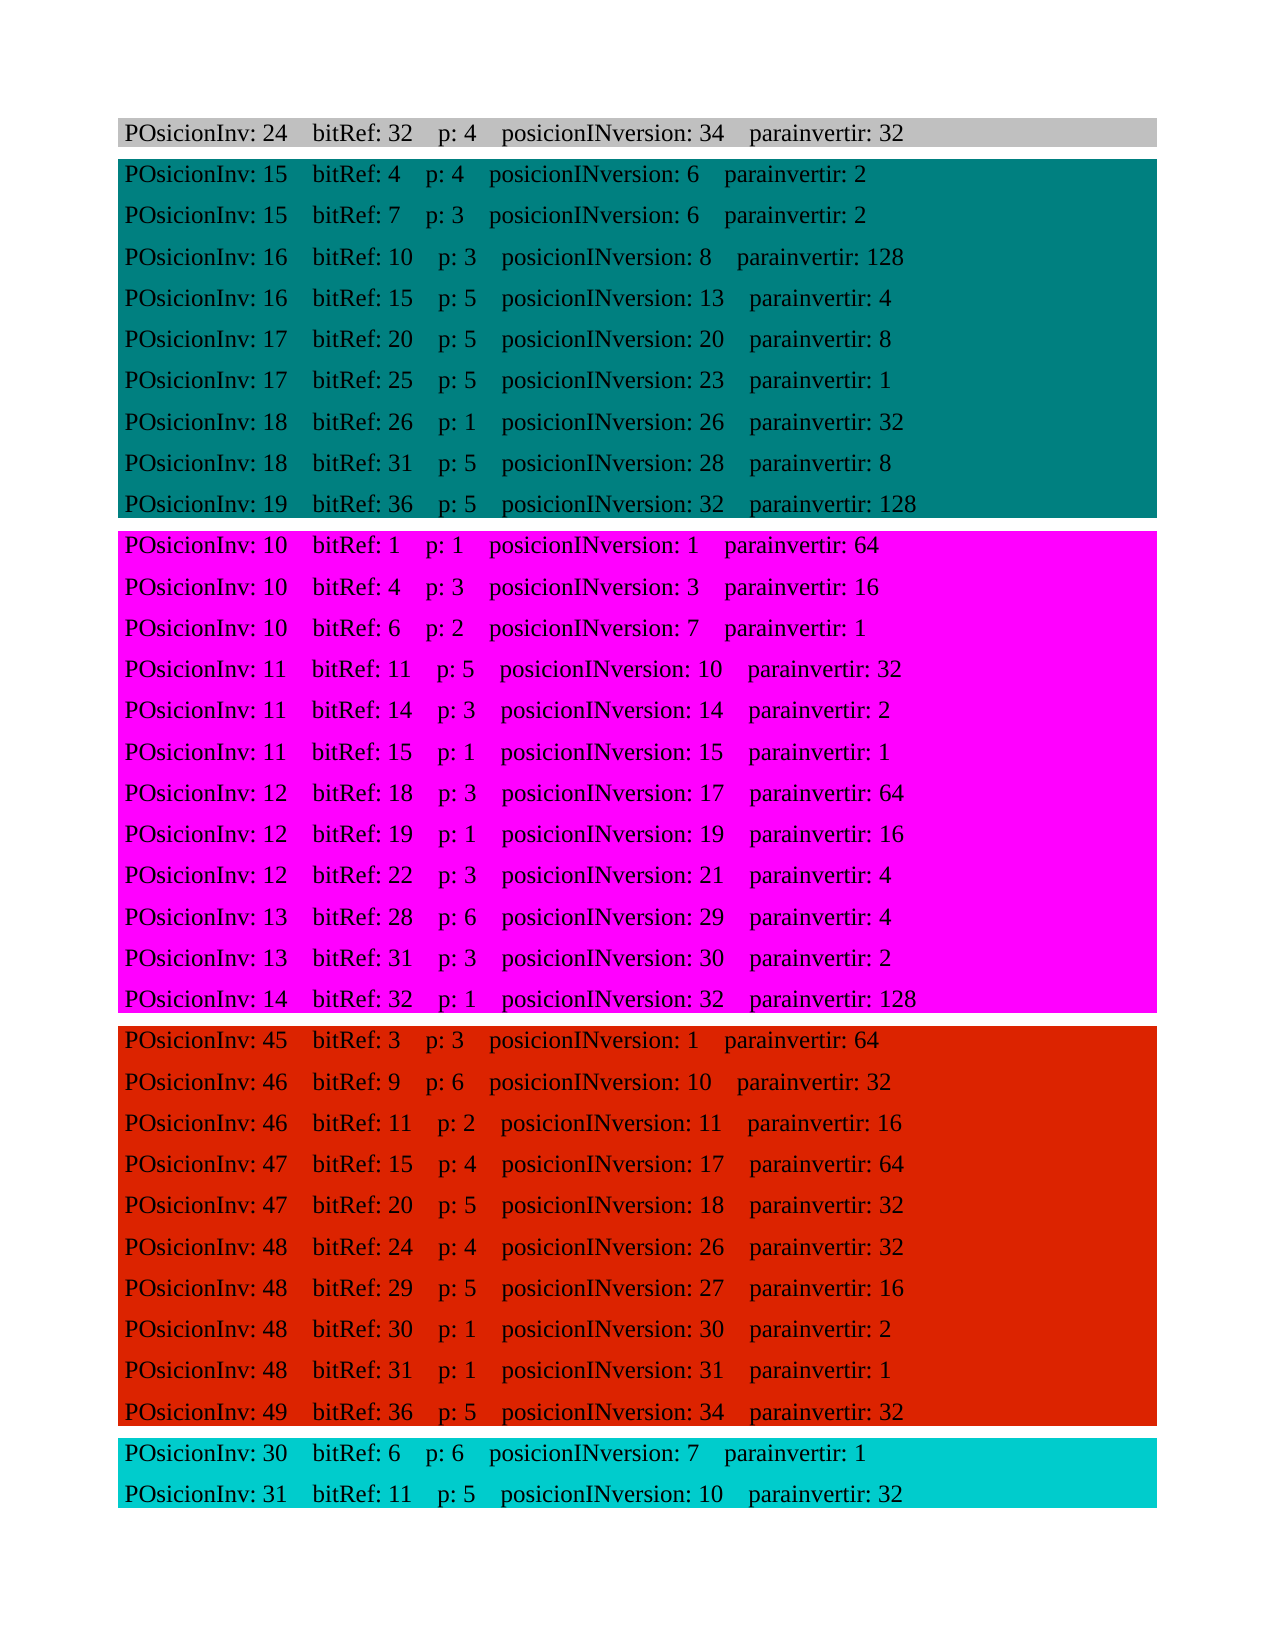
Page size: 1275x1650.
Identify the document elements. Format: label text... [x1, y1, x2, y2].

text POsicionInv: 13 bitRef: 31 p: 3 posicionINversion: 30 parainvertir: 2 [118, 943, 1157, 972]
text POsicionInv: 48 bitRef: 31 p: 1 posicionINversion: 31 parainvertir: 1 [118, 1356, 1157, 1384]
text POsicionInv: 10 bitRef: 4 p: 3 posicionINversion: 3 parainvertir: 16 [118, 572, 1157, 601]
text POsicionInv: 15 bitRef: 7 p: 3 posicionINversion: 6 parainvertir: 2 [118, 201, 1157, 229]
text POsicionInv: 47 bitRef: 20 p: 5 posicionINversion: 18 parainvertir: 32 [118, 1191, 1157, 1219]
text POsicionInv: 30 bitRef: 6 p: 6 posicionINversion: 7 parainvertir: 1 [118, 1438, 1157, 1467]
text POsicionInv: 12 bitRef: 22 p: 3 posicionINversion: 21 parainvertir: 4 [118, 861, 1157, 889]
text POsicionInv: 16 bitRef: 10 p: 3 posicionINversion: 8 parainvertir: 128 [118, 242, 1157, 271]
text POsicionInv: 11 bitRef: 15 p: 1 posicionINversion: 15 parainvertir: 1 [118, 737, 1157, 766]
text POsicionInv: 16 bitRef: 15 p: 5 posicionINversion: 13 parainvertir: 4 [118, 283, 1157, 312]
text POsicionInv: 48 bitRef: 29 p: 5 posicionINversion: 27 parainvertir: 16 [118, 1273, 1157, 1302]
text POsicionInv: 24 bitRef: 32 p: 4 posicionINversion: 34 parainvertir: 32 [118, 118, 1157, 147]
text POsicionInv: 45 bitRef: 3 p: 3 posicionINversion: 1 parainvertir: 64 [118, 1026, 1157, 1054]
text POsicionInv: 48 bitRef: 24 p: 4 posicionINversion: 26 parainvertir: 32 [118, 1232, 1157, 1261]
text POsicionInv: 15 bitRef: 4 p: 4 posicionINversion: 6 parainvertir: 2 [118, 159, 1157, 188]
text POsicionInv: 14 bitRef: 32 p: 1 posicionINversion: 32 parainvertir: 128 [118, 984, 1157, 1013]
text POsicionInv: 11 bitRef: 11 p: 5 posicionINversion: 10 parainvertir: 32 [118, 654, 1157, 683]
text POsicionInv: 31 bitRef: 11 p: 5 posicionINversion: 10 parainvertir: 32 [118, 1479, 1157, 1508]
text POsicionInv: 12 bitRef: 19 p: 1 posicionINversion: 19 parainvertir: 16 [118, 819, 1157, 848]
text POsicionInv: 46 bitRef: 9 p: 6 posicionINversion: 10 parainvertir: 32 [118, 1067, 1157, 1096]
text POsicionInv: 46 bitRef: 11 p: 2 posicionINversion: 11 parainvertir: 16 [118, 1108, 1157, 1137]
text POsicionInv: 13 bitRef: 28 p: 6 posicionINversion: 29 parainvertir: 4 [118, 902, 1157, 931]
text POsicionInv: 19 bitRef: 36 p: 5 posicionINversion: 32 parainvertir: 128 [118, 489, 1157, 518]
text POsicionInv: 11 bitRef: 14 p: 3 posicionINversion: 14 parainvertir: 2 [118, 696, 1157, 724]
text POsicionInv: 17 bitRef: 25 p: 5 posicionINversion: 23 parainvertir: 1 [118, 366, 1157, 394]
text POsicionInv: 47 bitRef: 15 p: 4 posicionINversion: 17 parainvertir: 64 [118, 1149, 1157, 1178]
text POsicionInv: 48 bitRef: 30 p: 1 posicionINversion: 30 parainvertir: 2 [118, 1314, 1157, 1343]
text POsicionInv: 18 bitRef: 31 p: 5 posicionINversion: 28 parainvertir: 8 [118, 448, 1157, 477]
text POsicionInv: 10 bitRef: 6 p: 2 posicionINversion: 7 parainvertir: 1 [118, 613, 1157, 642]
text POsicionInv: 18 bitRef: 26 p: 1 posicionINversion: 26 parainvertir: 32 [118, 407, 1157, 436]
text POsicionInv: 10 bitRef: 1 p: 1 posicionINversion: 1 parainvertir: 64 [118, 531, 1157, 559]
text POsicionInv: 17 bitRef: 20 p: 5 posicionINversion: 20 parainvertir: 8 [118, 324, 1157, 353]
text POsicionInv: 49 bitRef: 36 p: 5 posicionINversion: 34 parainvertir: 32 [118, 1397, 1157, 1426]
text POsicionInv: 12 bitRef: 18 p: 3 posicionINversion: 17 parainvertir: 64 [118, 778, 1157, 807]
